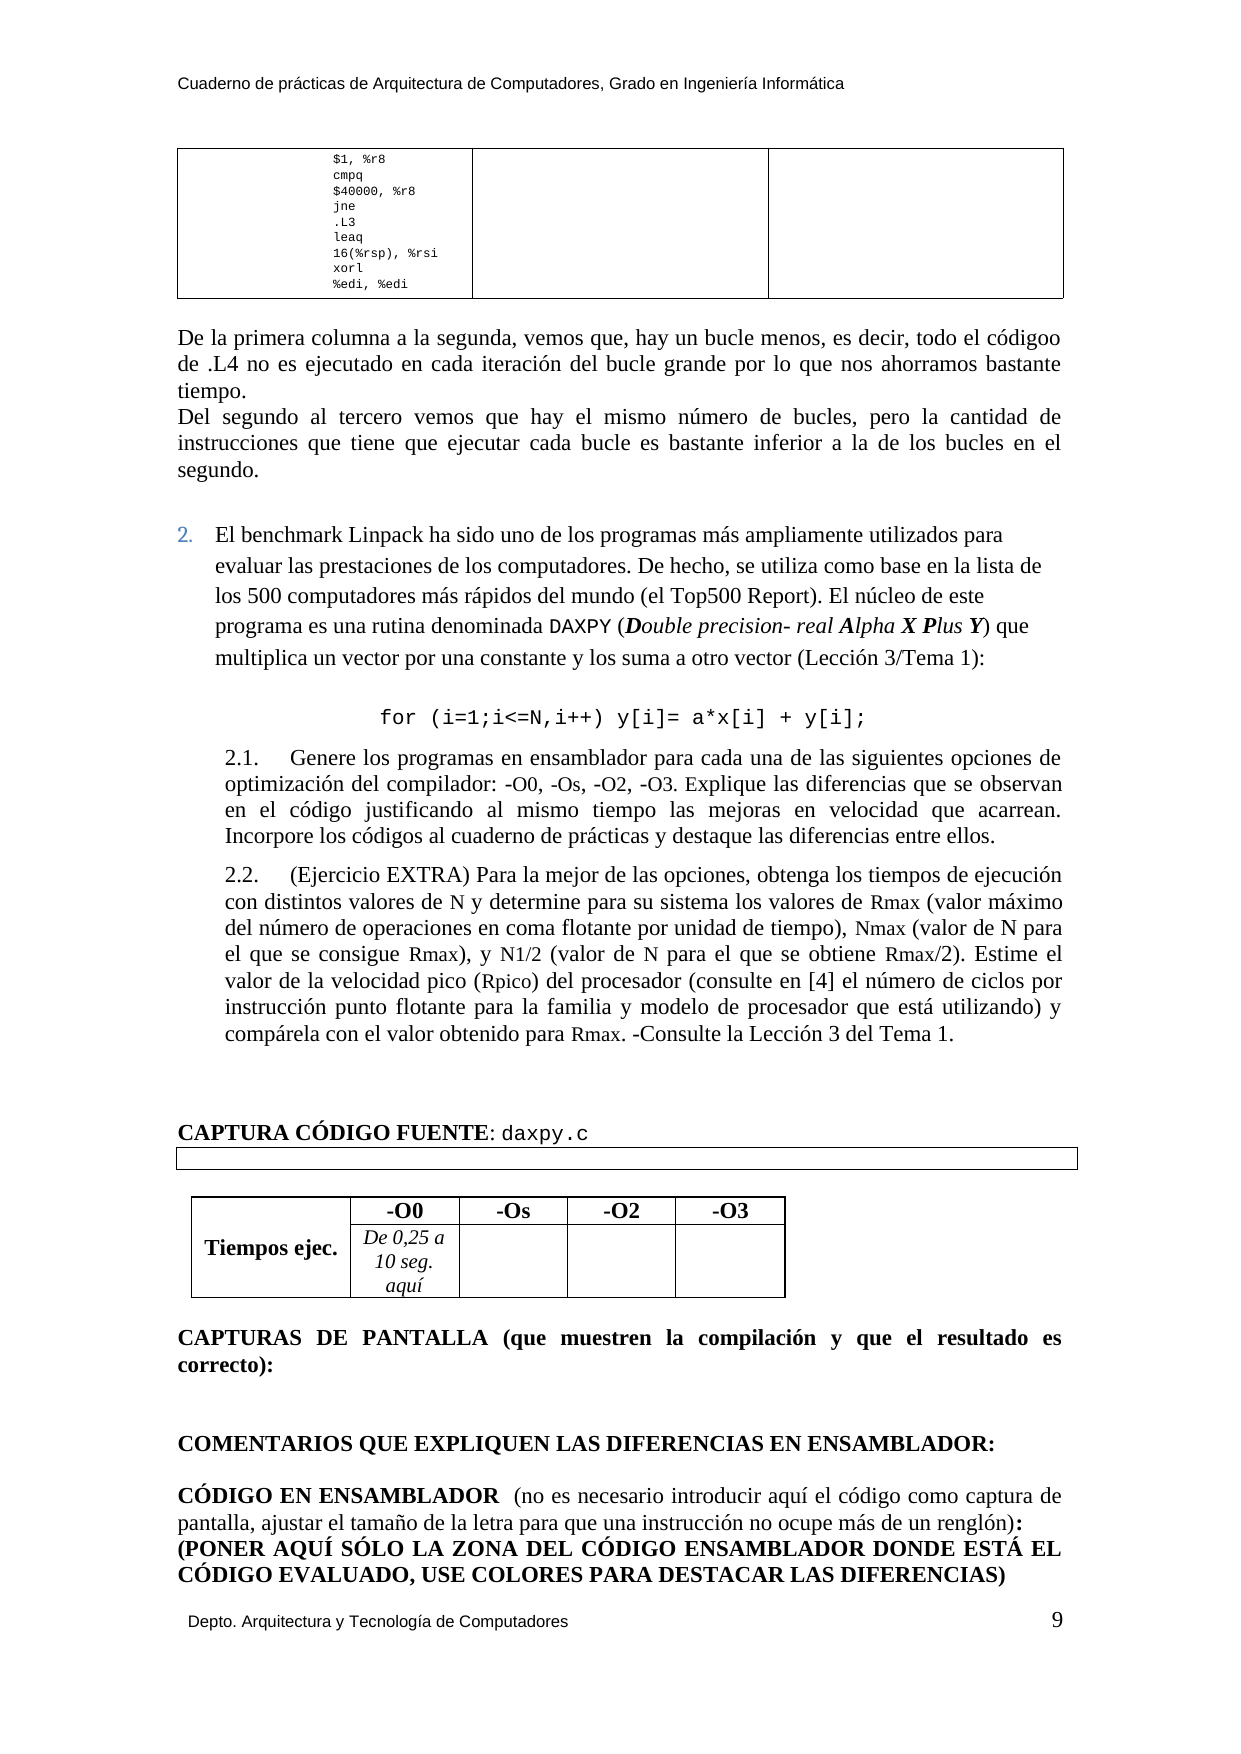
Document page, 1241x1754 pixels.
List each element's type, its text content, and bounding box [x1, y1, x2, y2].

table_header -O0 [351, 1198, 459, 1224]
text Del segundo al tercero vemos que hay el mismo número de bucles, pero la cantidad de instrucciones que tiene que ejecutar cada bucle es bastante inferior a la de los bucles en el segundo. [177, 403, 1063, 482]
list El benchmark Linpack ha sido uno de los programas más ampliamente utilizados para evaluar las prestaciones de los computadores. De hecho, se utiliza como base en la lista de los 500 computadores más rápidos del mundo (el Top500 Report). El núcleo de este programa es una rutina denominada DAXPY (Double precision- real Alpha X Plus Y) que multiplica un vector por una constante y los suma a otro vector (Lección 3/Tema 1): [177, 521, 1063, 670]
table_cell [769, 149, 1063, 298]
text CÓDIGO EN ENSAMBLADOR (no es necesario introducir aquí el código como captura de pantalla, ajustar el tamaño de la letra para que una instrucción no ocupe más de un renglón): [177, 1482, 1063, 1535]
text CAPTURAS DE PANTALLA (que muestren la compilación y que el resultado es correcto): [177, 1324, 1063, 1377]
table_header -Os [460, 1198, 567, 1224]
table_cell [568, 1225, 675, 1297]
table_cell [473, 149, 768, 298]
table_header -O2 [568, 1198, 675, 1224]
text De la primera columna a la segunda, vemos que, hay un bucle menos, es decir, todo el códigoo de .L4 no es ejecutado en cada iteración del bucle grande por lo que nos ahorramos bastante tiempo. [177, 324, 1063, 403]
text (PONER AQUÍ SÓLO LA ZONA DEL CÓDIGO ENSAMBLADOR DONDE ESTÁ EL CÓDIGO EVALUADO, USE COLORES PARA DESTACAR LAS DIFERENCIAS) [177, 1535, 1063, 1588]
table_header [177, 1148, 1077, 1169]
table_cell [676, 1225, 784, 1297]
table_cell $1, %r8 cmpq $40000, %r8 jne .L3 leaq 16(%rsp), %rsi xorl %edi, %edi [178, 149, 472, 298]
text COMENTARIOS QUE EXPLIQUEN LAS DIFERENCIAS EN ENSAMBLADOR: [177, 1430, 1063, 1456]
list for (i=1;i<=N,i++) y[i]= a*x[i] + y[i]; [183, 707, 1063, 731]
text CAPTURA CÓDIGO FUENTE: daxpy.c [177, 1119, 1063, 1147]
table_cell [460, 1225, 567, 1297]
list (Ejercicio EXTRA) Para la mejor de las opciones, obtenga los tiempos de ejecución con distintos valores de N y determine para su sistema los valores de Rmax (valor máximo del número de operaciones en coma flotante por unidad de tiempo), Nmax (valor de N para el que se consigue Rmax), y N1/2 (valor de N para el que se obtiene Rmax/2). Estime el valor de la velocidad pico (Rpico) del procesador (consulte en [4] el número de ciclos por instrucción punto flotante para la familia y modelo de procesador que está utilizando) y compárela con el valor obtenido para Rmax. -Consulte la Lección 3 del Tema 1. [224, 861, 1063, 1046]
table_cell De 0,25 a 10 seg. aquí [351, 1225, 459, 1297]
list Genere los programas en ensamblador para cada una de las siguientes opciones de optimización del compilador: -O0, -Os, -O2, -O3. Explique las diferencias que se observan en el código justificando al mismo tiempo las mejoras en velocidad que acarrean. Incorpore los códigos al cuaderno de prácticas y destaque las diferencias entre ellos. [224, 743, 1063, 849]
table_header Tiempos ejec. [192, 1198, 350, 1297]
table_header -O3 [676, 1198, 784, 1224]
